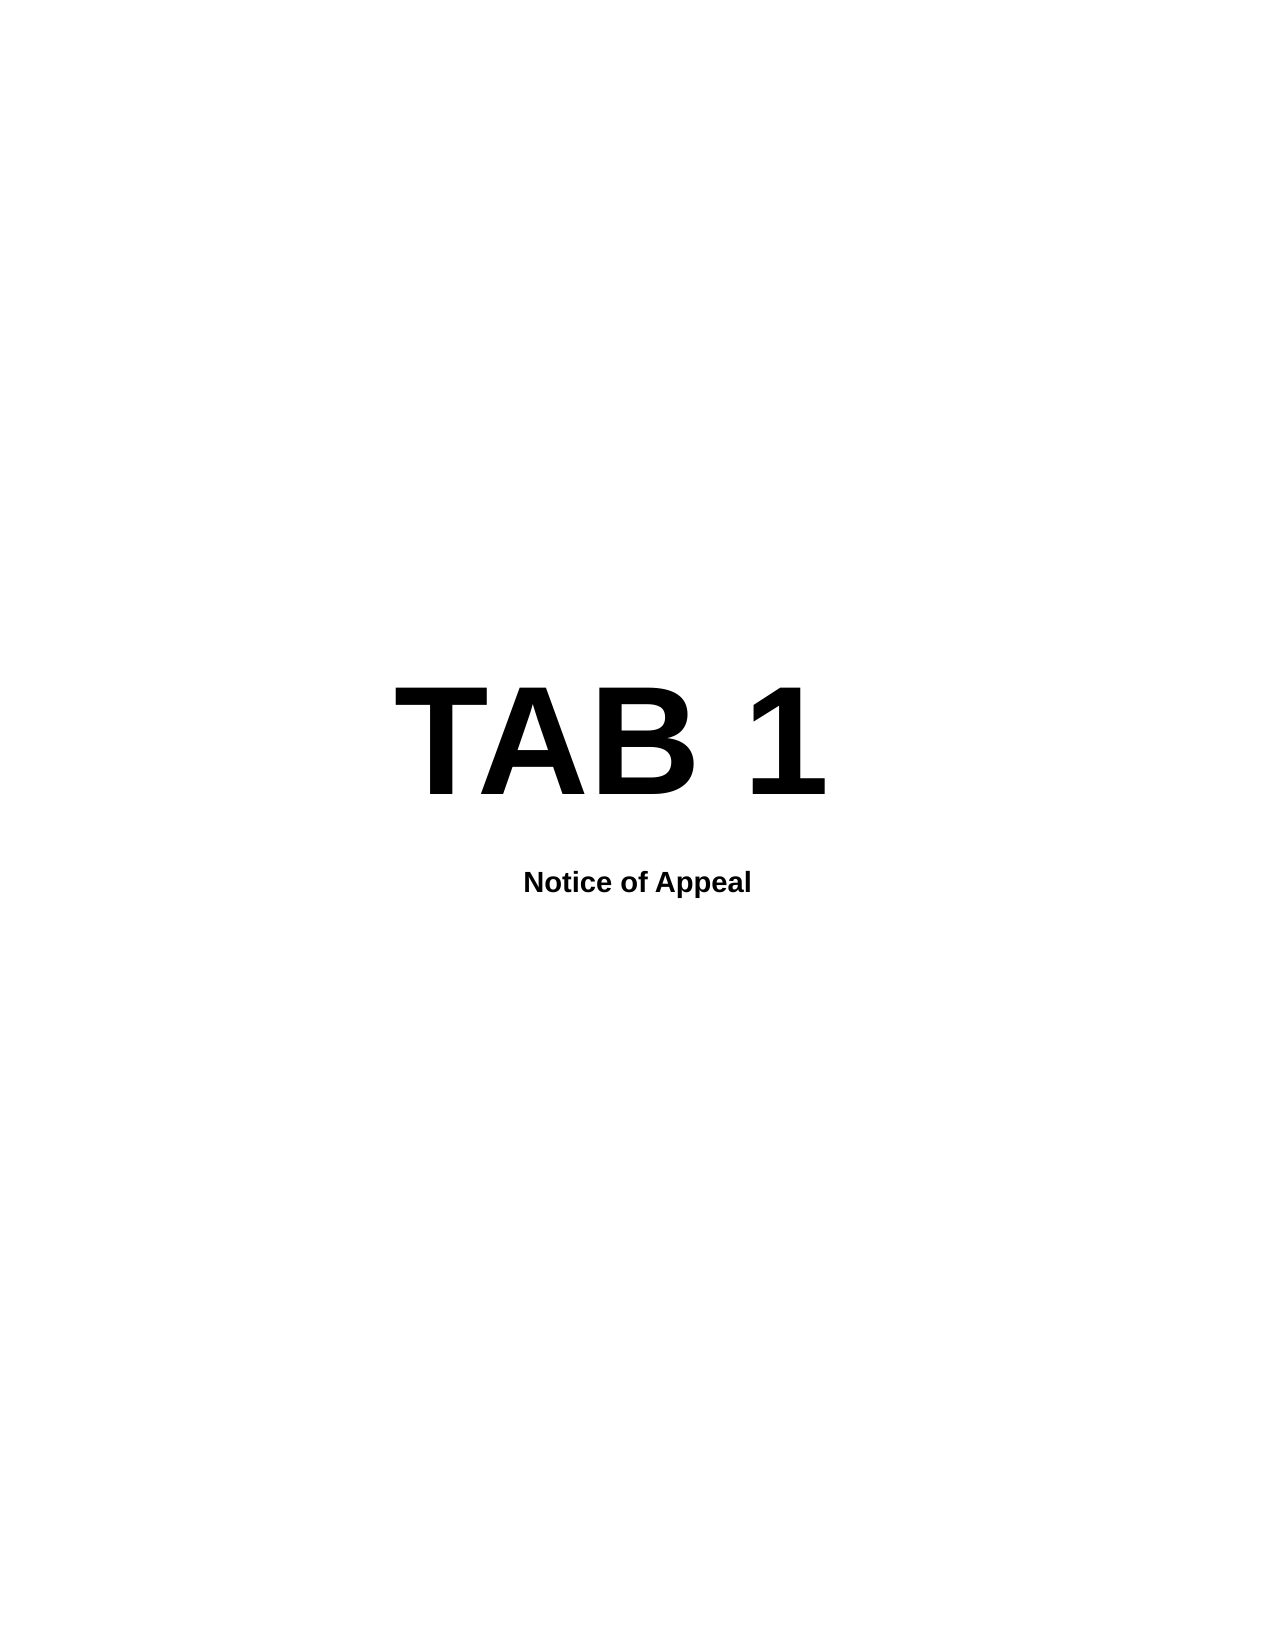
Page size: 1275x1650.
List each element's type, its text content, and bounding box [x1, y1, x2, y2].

subtitle Notice of Appeal [118, 865, 1157, 898]
